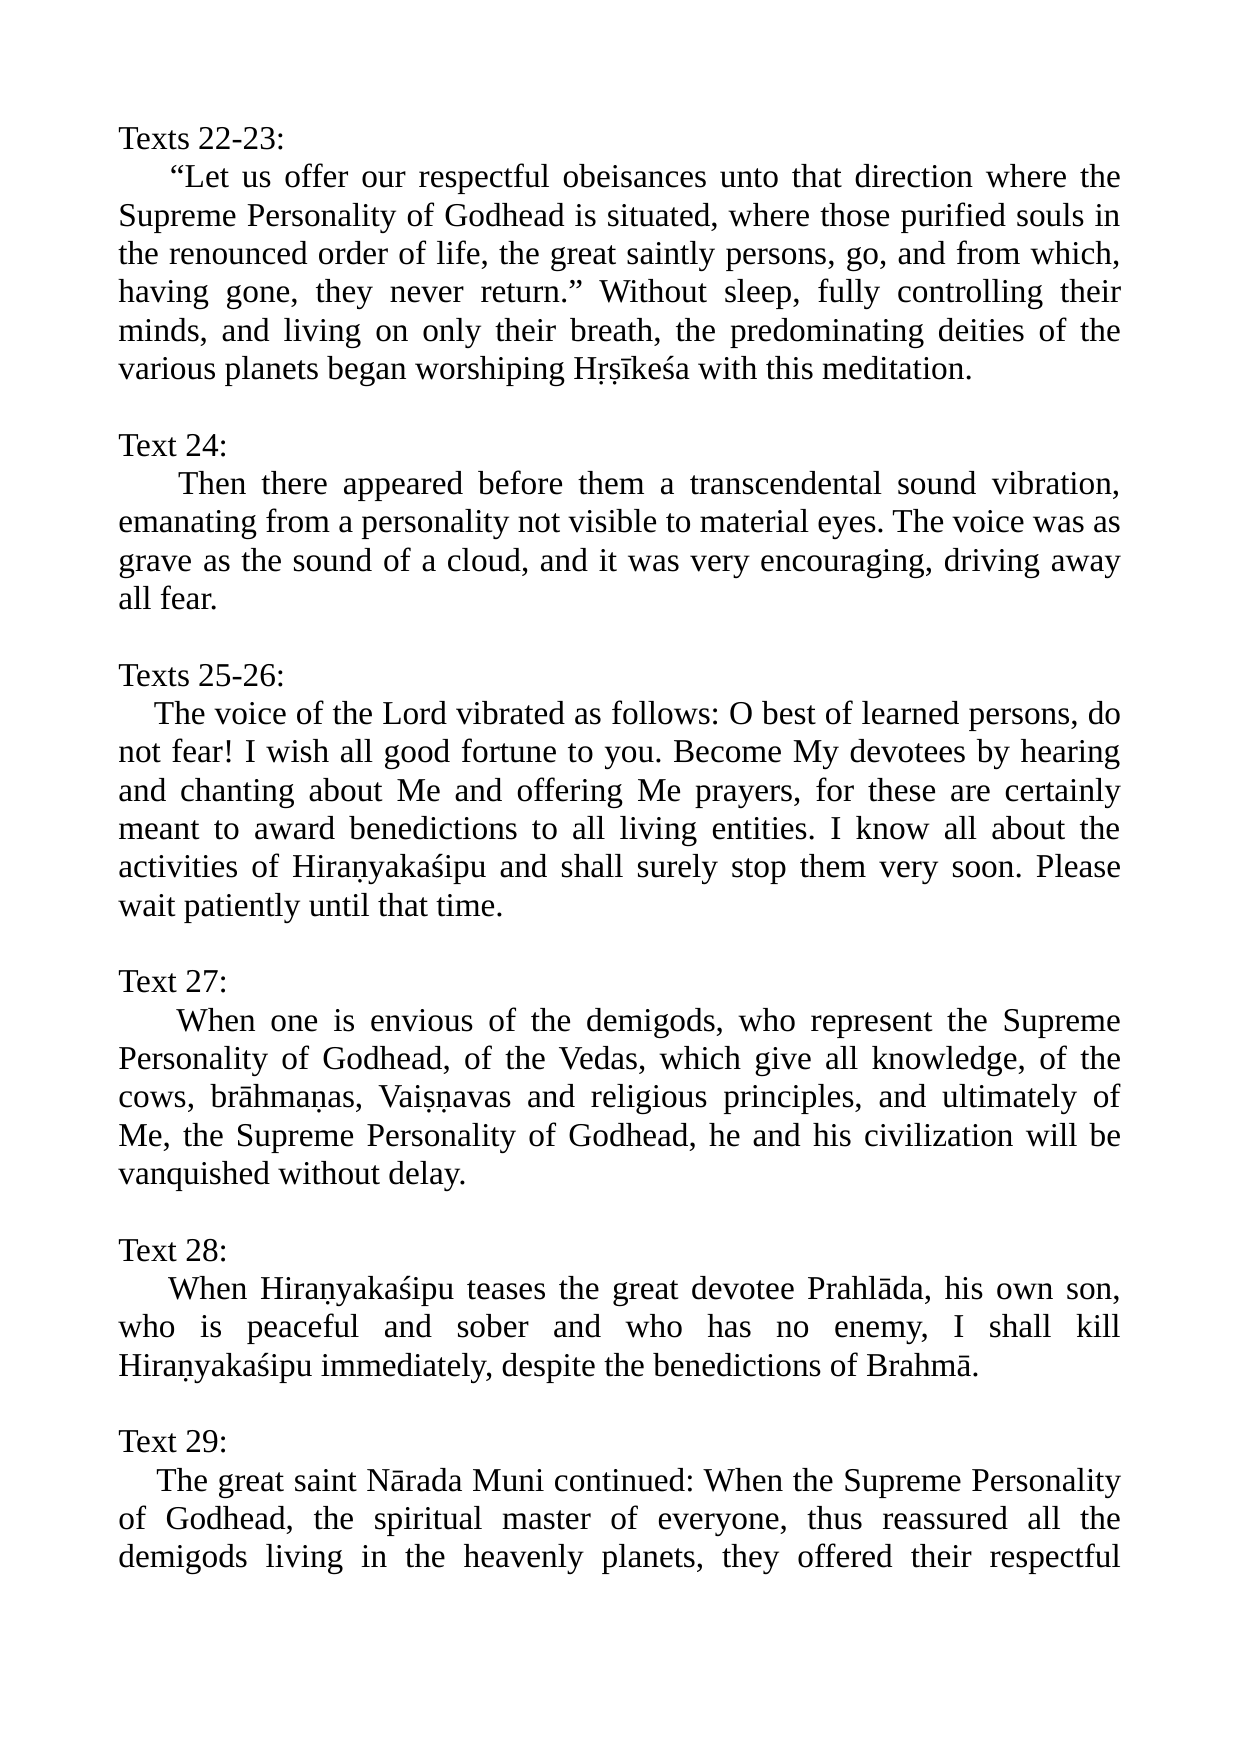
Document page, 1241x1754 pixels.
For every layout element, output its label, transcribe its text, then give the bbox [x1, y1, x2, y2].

text Texts 22-23: [118, 118, 1122, 156]
text “Let us offer our respectful obeisances unto that direction where the Supreme Personality of Godhead is situated, where those purified souls in the renounced order of life, the great saintly persons, go, and from which, having gone, they never return.” Without sleep, fully controlling their minds, and living on only their breath, the predominating deities of the various planets began worshiping Hṛṣīkeśa with this meditation. [118, 156, 1122, 386]
text Then there appeared before them a transcendental sound vibration, emanating from a personality not visible to material eyes. The voice was as grave as the sound of a cloud, and it was very encouraging, driving away all fear. [118, 463, 1122, 616]
text Texts 25-26: [118, 655, 1122, 693]
text Text 29: [118, 1421, 1122, 1460]
text Text 27: [118, 961, 1122, 1000]
text The great saint Nārada Muni continued: When the Supreme Personality of Godhead, the spiritual master of everyone, thus reassured all the demigods living in the heavenly planets, they offered their respectful [118, 1460, 1122, 1575]
text When one is envious of the demigods, who represent the Supreme Personality of Godhead, of the Vedas, which give all knowledge, of the cows, brāhmaṇas, Vaiṣṇavas and religious principles, and ultimately of Me, the Supreme Personality of Godhead, he and his civilization will be vanquished without delay. [118, 1000, 1122, 1191]
text When Hiraṇyakaśipu teases the great devotee Prahlāda, his own son, who is peaceful and sober and who has no enemy, I shall kill Hiraṇyakaśipu immediately, despite the benedictions of Brahmā. [118, 1268, 1122, 1383]
text Text 28: [118, 1230, 1122, 1268]
text Text 24: [118, 425, 1122, 463]
text The voice of the Lord vibrated as follows: O best of learned persons, do not fear! I wish all good fortune to you. Become My devotees by hearing and chanting about Me and offering Me prayers, for these are certainly meant to award benedictions to all living entities. I know all about the activities of Hiraṇyakaśipu and shall surely stop them very soon. Please wait patiently until that time. [118, 693, 1122, 923]
